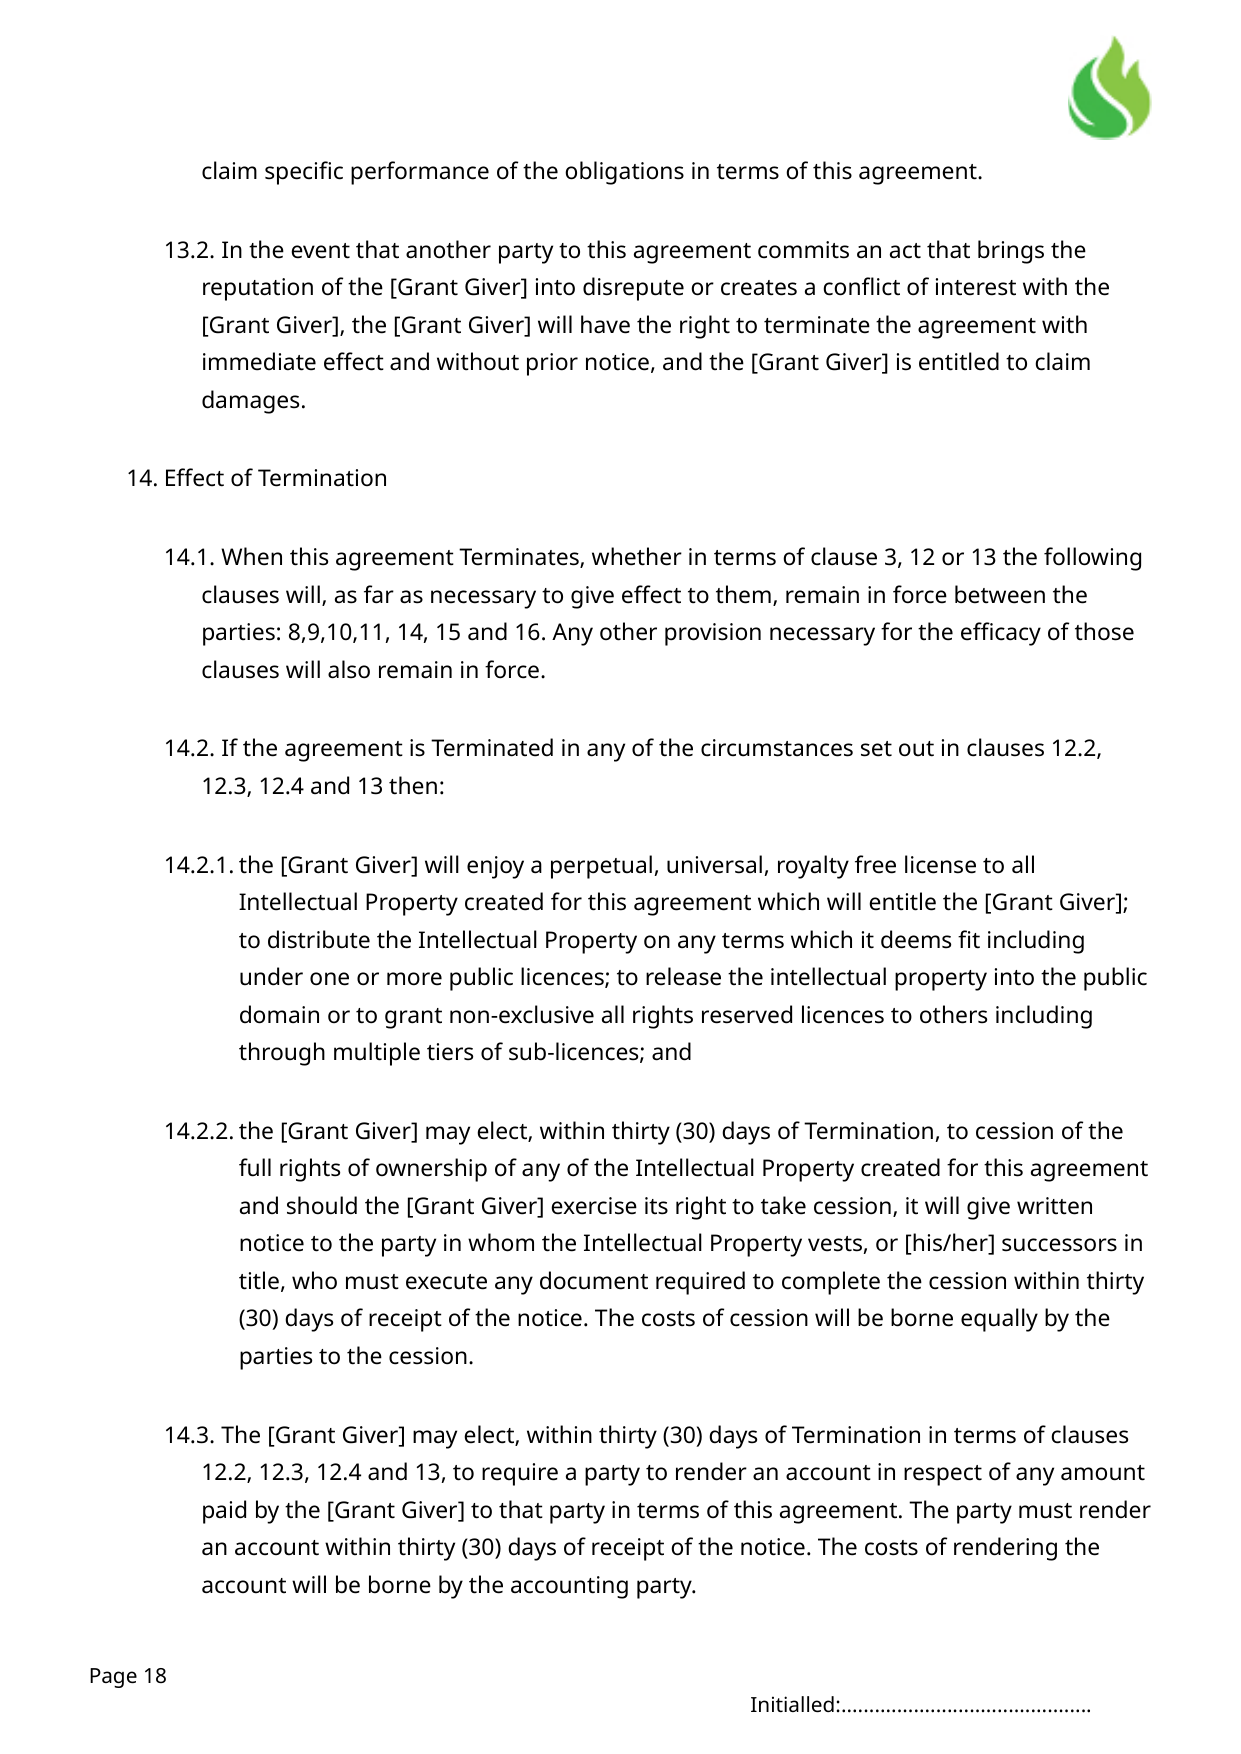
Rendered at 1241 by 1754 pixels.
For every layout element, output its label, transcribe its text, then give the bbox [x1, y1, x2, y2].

subtitle If the agreement is Terminated in any of the circumstances set out in clauses 12.2, 12.3, 12.4 and 13 then: [163, 732, 1152, 801]
subtitle the [Grant Giver] will enjoy a perpetual, universal, royalty free license to all Intellectual Property created for this agreement which will entitle the [Grant Giver]; to distribute the Intellectual Property on any terms which it deems fit including under one or more public licences; to release the intellectual property into the public domain or to grant non-exclusive all rights reserved licences to others including through multiple tiers of sub-licences; and [163, 848, 1152, 1067]
subtitle the [Grant Giver] may elect, within thirty (30) days of Termination, to cession of the full rights of ownership of any of the Intellectual Property created for this agreement and should the [Grant Giver] exercise its right to take cession, it will give written notice to the party in whom the Intellectual Property vests, or [his/her] successors in title, who must execute any document required to complete the cession within thirty (30) days of receipt of the notice. The costs of cession will be borne equally by the parties to the cession. [163, 1115, 1152, 1371]
subtitle Effect of Termination [126, 462, 1152, 493]
picture [1089, 35, 1152, 114]
subtitle When this agreement Terminates, whether in terms of clause 3, 12 or 13 the following clauses will, as far as necessary to give effect to them, remain in force between the parties: 8,9,10,11, 14, 15 and 16. Any other provision necessary for the efficacy of those clauses will also remain in force. [163, 541, 1152, 685]
subtitle claim specific performance of the obligations in terms of this agreement. [163, 155, 1152, 186]
subtitle The [Grant Giver] may elect, within thirty (30) days of Termination in terms of clauses 12.2, 12.3, 12.4 and 13, to require a party to render an account in respect of any amount paid by the [Grant Giver] to that party in terms of this agreement. The party must render an account within thirty (30) days of receipt of the notice. The costs of rendering the account will be borne by the accounting party. [163, 1418, 1152, 1600]
subtitle In the event that another party to this agreement commits an act that brings the reputation of the [Grant Giver] into disrepute or creates a conflict of interest with the [Grant Giver], the [Grant Giver] will have the right to terminate the agreement with immediate effect and without prior notice, and the [Grant Giver] is entitled to claim damages. [163, 233, 1152, 415]
